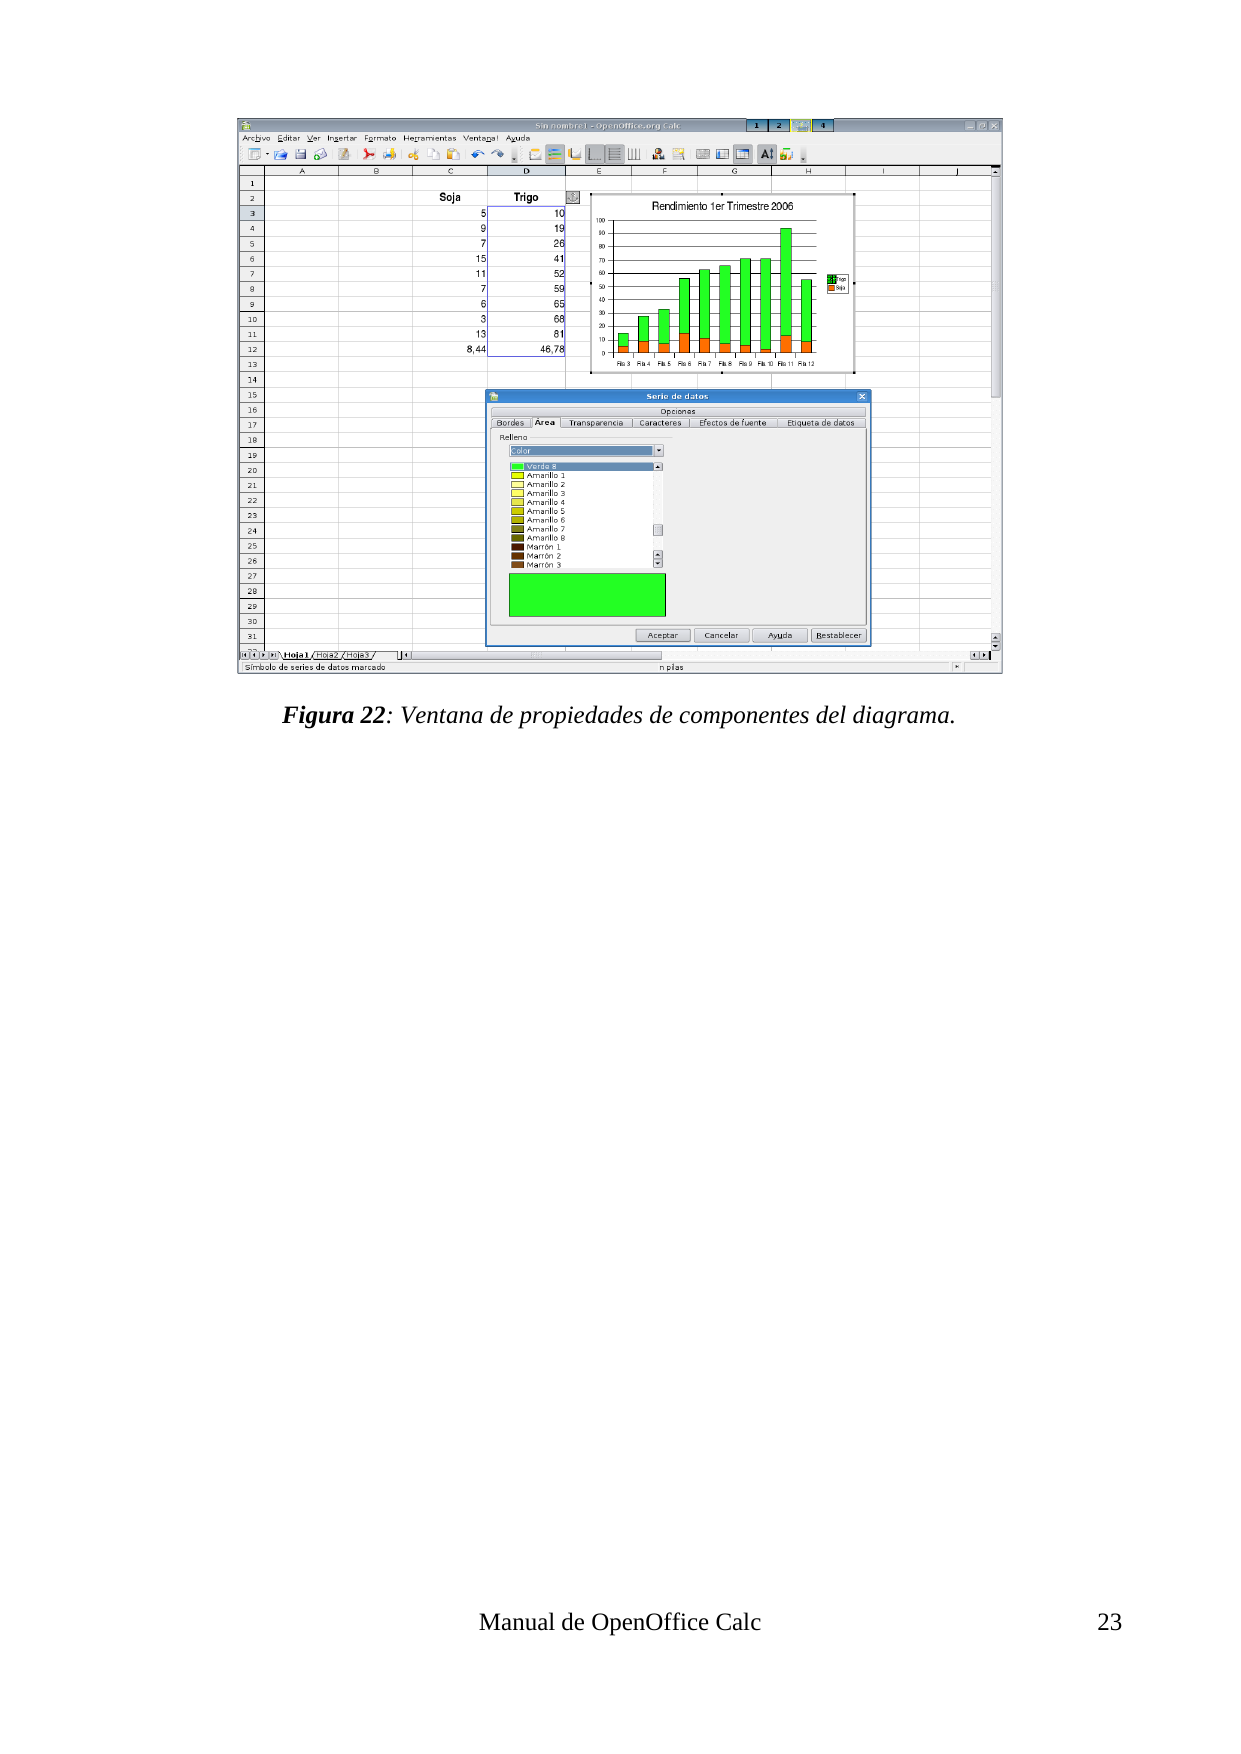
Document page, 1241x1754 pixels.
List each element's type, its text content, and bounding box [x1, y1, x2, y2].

text Figura 22: Ventana de propiedades de componentes del diagrama. [118, 701, 1122, 729]
picture [237, 118, 1003, 674]
